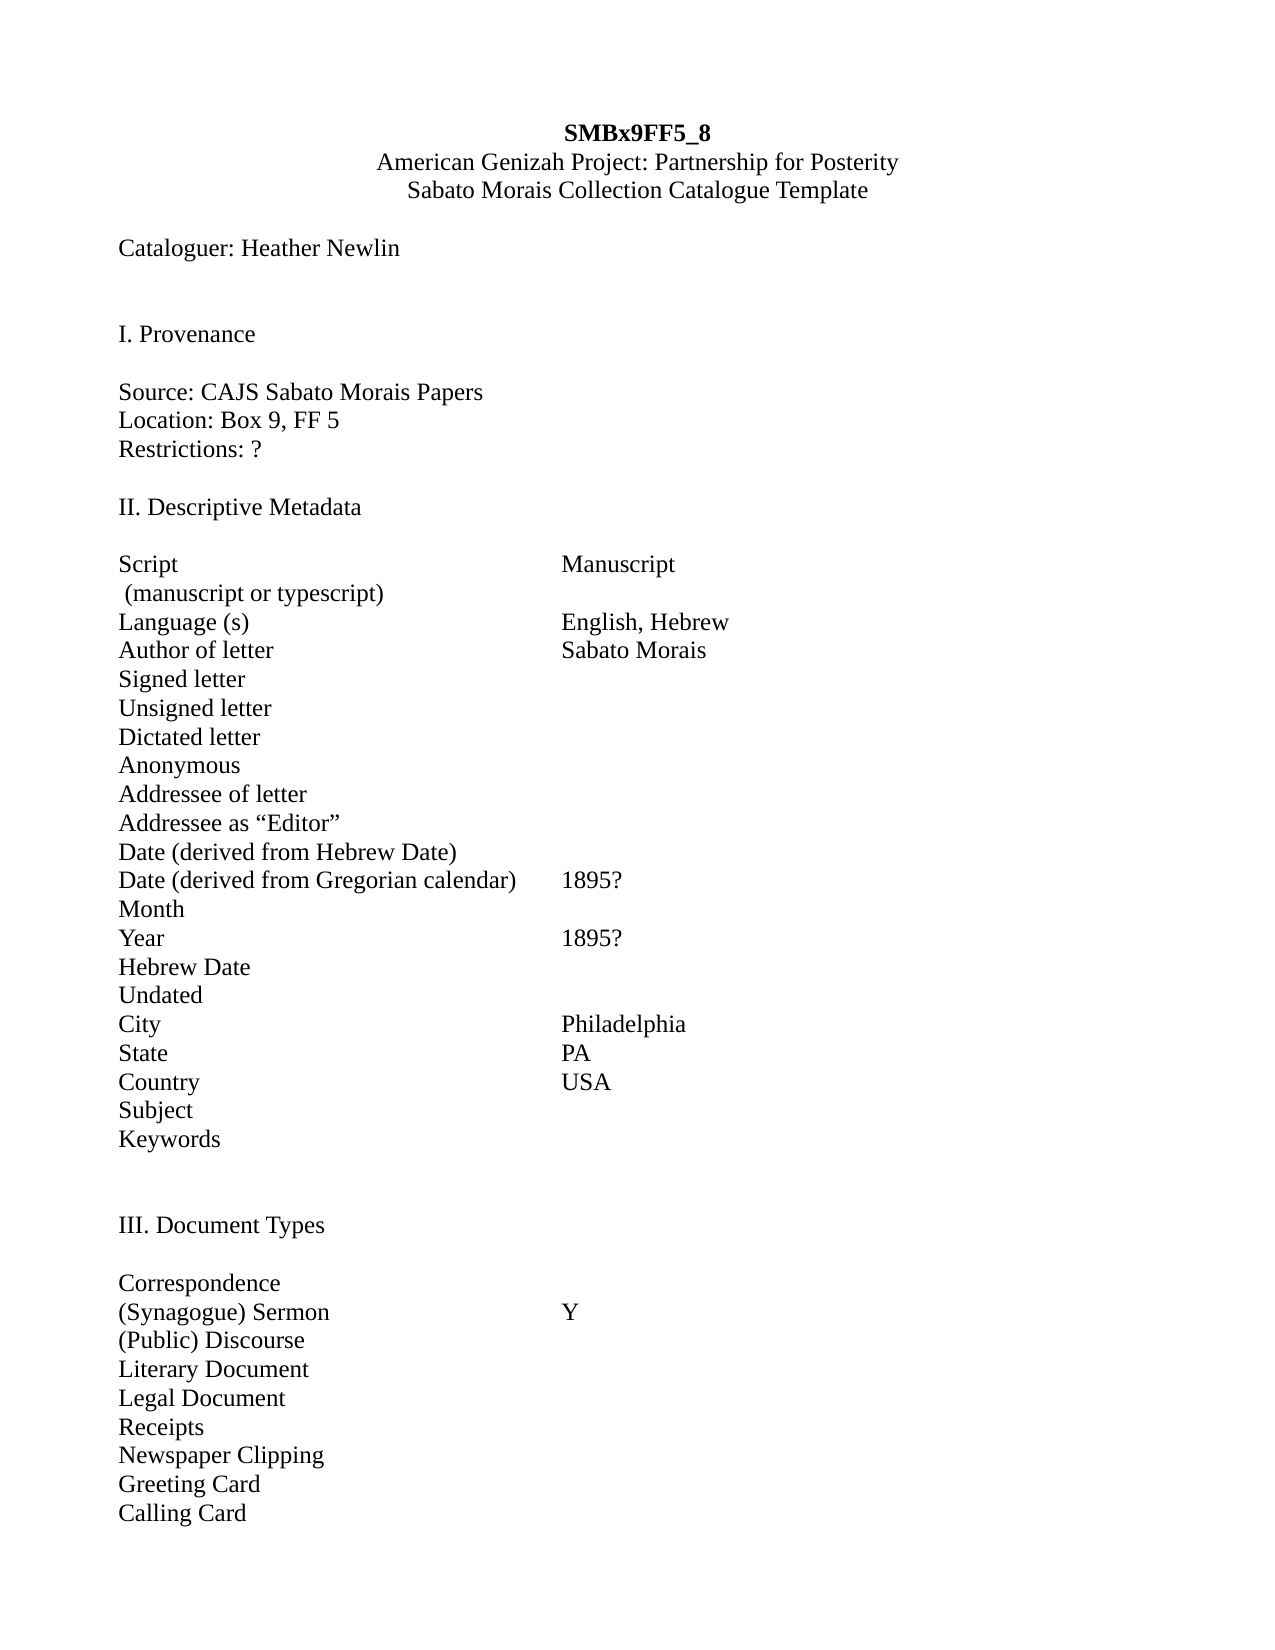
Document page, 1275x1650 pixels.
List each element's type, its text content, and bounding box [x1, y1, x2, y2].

text Date (derived from Gregorian calendar) 1895? [118, 866, 1157, 894]
text (Synagogue) Sermon Y [118, 1297, 1157, 1326]
text Cataloguer: Heather Newlin [118, 233, 1157, 262]
text Dictated letter [118, 722, 1157, 751]
text American Genizah Project: Partnership for Posterity [118, 147, 1157, 176]
text Script Manuscript [118, 549, 1157, 578]
text Source: CAJS Sabato Morais Papers [118, 377, 1157, 406]
text Anonymous [118, 751, 1157, 779]
text Addressee as “Editor” [118, 808, 1157, 837]
text Signed letter [118, 664, 1157, 693]
text Keywords [118, 1124, 1157, 1153]
text Greeting Card [118, 1469, 1157, 1498]
text Sabato Morais Collection Catalogue Template [118, 176, 1157, 204]
text Language (s) English, Hebrew [118, 607, 1157, 636]
text Calling Card [118, 1498, 1157, 1527]
text I. Provenance [118, 319, 1157, 348]
text Country USA [118, 1067, 1157, 1096]
text Correspondence [118, 1268, 1157, 1297]
text (Public) Discourse [118, 1326, 1157, 1354]
text Unsigned letter [118, 693, 1157, 722]
text (manuscript or typescript) [118, 578, 1157, 607]
text Receipts [118, 1412, 1157, 1441]
text City Philadelphia [118, 1009, 1157, 1038]
text Hebrew Date [118, 952, 1157, 981]
text SMBx9FF5_8 [118, 118, 1157, 147]
text State PA [118, 1038, 1157, 1067]
text Literary Document [118, 1354, 1157, 1383]
text Newspaper Clipping [118, 1441, 1157, 1469]
text Restrictions: ? [118, 434, 1157, 463]
text II. Descriptive Metadata [118, 492, 1157, 521]
text Subject [118, 1096, 1157, 1124]
text Undated [118, 981, 1157, 1009]
text Date (derived from Hebrew Date) [118, 837, 1157, 866]
text Author of letter Sabato Morais [118, 636, 1157, 664]
text Year 1895? [118, 923, 1157, 952]
text III. Document Types [118, 1211, 1157, 1239]
text Legal Document [118, 1383, 1157, 1412]
text Addressee of letter [118, 779, 1157, 808]
text Location: Box 9, FF 5 [118, 406, 1157, 434]
text Month [118, 894, 1157, 923]
